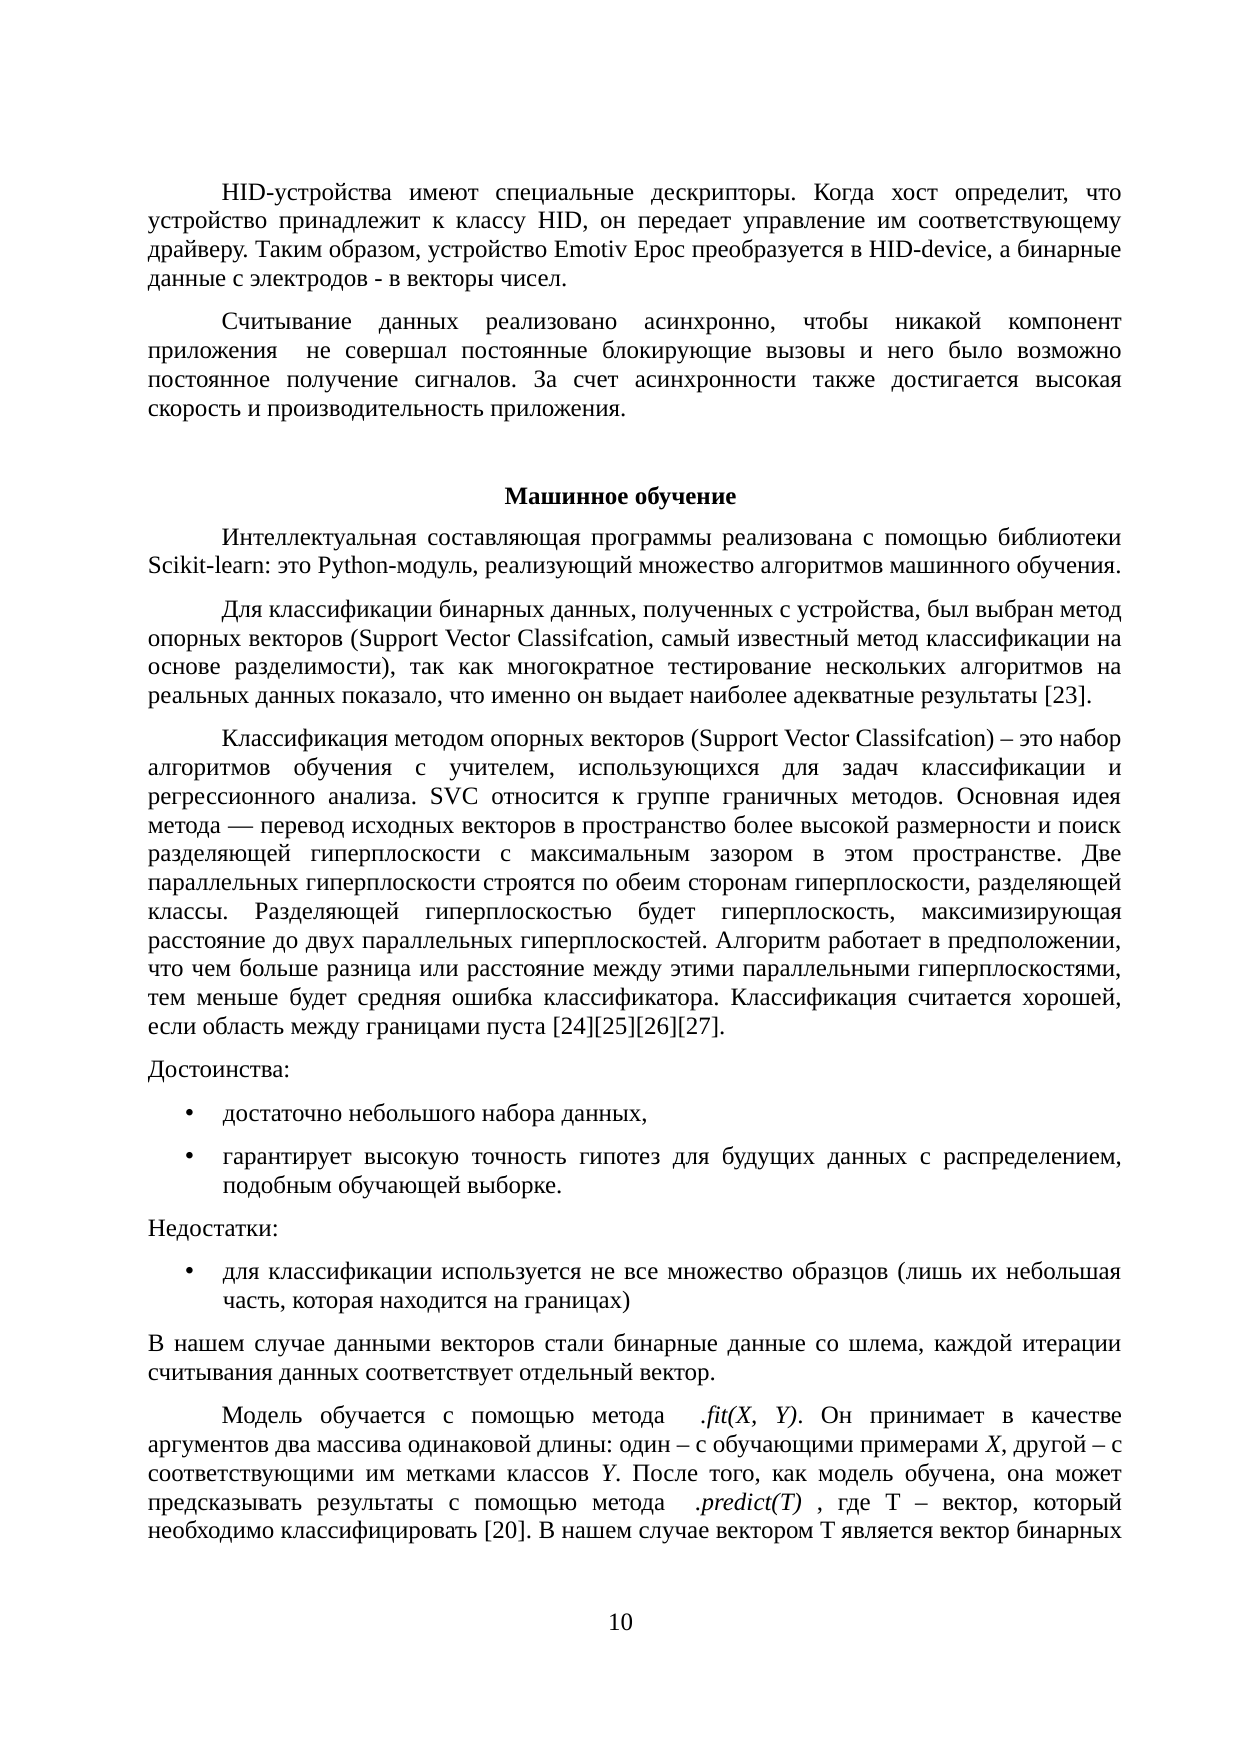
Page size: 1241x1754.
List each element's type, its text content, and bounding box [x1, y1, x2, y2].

text Считывание данных реализовано асинхронно, чтобы никакой компонент приложения не совершал постоянные блокирующие вызовы и него было возможно постоянное получение сигналов. За счет асинхронности также достигается высокая скорость и производительность приложения. [148, 306, 1122, 421]
text Для классификации бинарных данных, полученных с устройства, был выбран метод опорных векторов (Support Vector Classifcation, самый известный метод классификации на основе разделимости), так как многократное тестирование нескольких алгоритмов на реальных данных показало, что именно он выдает наиболее адекватные результаты [22]. [148, 594, 1122, 709]
text Интеллектуальная составляющая программы реализована с помощью библиотеки Scikit-learn: это Python-модуль, реализующий множество алгоритмов машинного обучения. [148, 522, 1122, 579]
text В нашем случае данными векторов стали бинарные данные со шлема, каждой итерации считывания данных соответствует отдельный вектор. [148, 1328, 1122, 1386]
list для классификации используется не все множество образцов (лишь их небольшая часть, которая находится на границах) [185, 1256, 1122, 1314]
text Недостатки: [148, 1213, 1122, 1242]
text Классификация методом опорных векторов (Support Vector Classifcation) – это набор алгоритмов обучения с учителем, использующихся для задач классификации и регрессионного анализа. SVC относится к группе граничных методов. Основная идея метода — перевод исходных векторов в пространство более высокой размерности и поиск разделяющей гиперплоскости с максимальным зазором в этом пространстве. Две параллельных гиперплоскости строятся по обеим сторонам гиперплоскости, разделяющей классы. Разделяющей гиперплоскостью будет гиперплоскость, максимизирующая расстояние до двух параллельных гиперплоскостей. Алгоритм работает в предположении, что чем больше разница или расстояние между этими параллельными гиперплоскостями, тем меньше будет средняя ошибка классификатора. Классификация считается хорошей, если область между границами пуста [23][24][25][26]. [148, 723, 1122, 1040]
subtitle Машинное обучение [118, 481, 1122, 510]
text HID-устройства имеют специальные дескрипторы. Когда хост определит, что устройство принадлежит к классу HID, он передает управление им соответствующему драйверу. Таким образом, устройство Emotiv Epoc преобразуется в HID-device, а бинарные данные с электродов - в векторы чисел. [148, 177, 1122, 292]
list гарантирует высокую точность гипотез для будущих данных с распределением, подобным обучающей выборке. [185, 1141, 1122, 1198]
list достаточно небольшого набора данных, [185, 1098, 1122, 1126]
text Модель обучается с помощью метода .fit(X, Y). Он принимает в качестве аргументов два массива одинаковой длины: один – с обучающими примерами X, другой – с соответствующими им метками классов Y. После того, как модель обучена, она может предсказывать результаты с помощью метода .predict(T) , где T – вектор, который необходимо классифицировать [19]. В нашем случае вектором T является вектор бинарных данных вида 〈A0, A1, ... A16〉, где Ai – целое число, соответствующее сигналу электрода i в текущей сессии работы, i ∈ [0; 16]; массивом X – массив векторов бинарных данных, полученных в ходе предыдущих сессий; массивом Y – соответствующие им метки классов-настроений. [148, 1401, 1122, 1544]
text Достоинства: [148, 1054, 1122, 1083]
